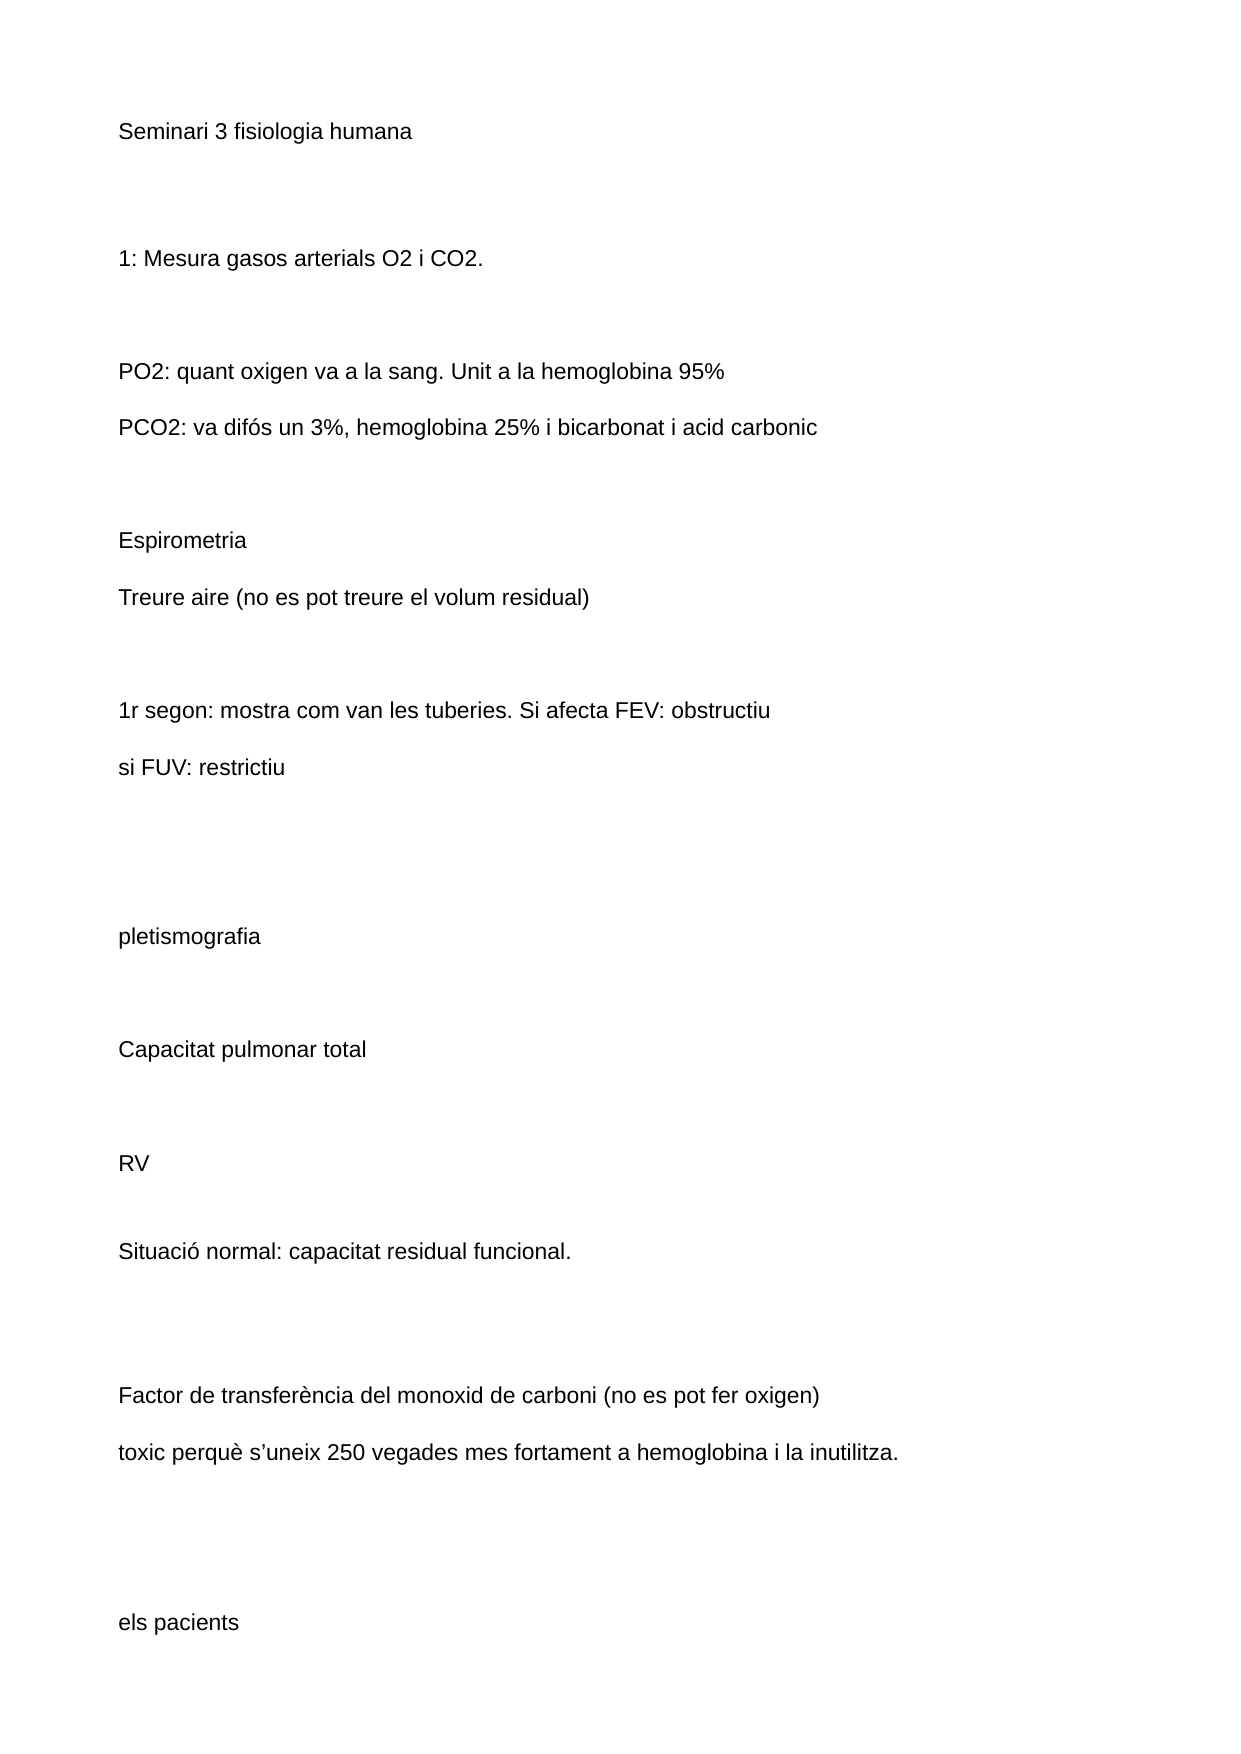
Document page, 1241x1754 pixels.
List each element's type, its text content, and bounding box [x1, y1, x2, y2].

text Factor de transferència del monoxid de carboni (no es pot fer oxigen) [118, 1351, 1122, 1409]
text toxic perquè s’uneix 250 vegades mes fortament a hemoglobina i la inutilitza. [118, 1439, 1122, 1465]
text PO2: quant oxigen va a la sang. Unit a la hemoglobina 95% [118, 358, 1122, 384]
text si FUV: restrictiu [118, 753, 1122, 780]
text Espirometria [118, 527, 1122, 554]
text Treure aire (no es pot treure el volum residual) [118, 584, 1122, 610]
text Situació normal: capacitat residual funcional. [118, 1206, 1122, 1264]
text Seminari 3 fisiologia humana [118, 118, 1122, 144]
text Capacitat pulmonar total [118, 1036, 1122, 1063]
text els pacients [118, 1608, 1122, 1635]
text 1: Mesura gasos arterials O2 i CO2. [118, 244, 1122, 271]
text RV [118, 1149, 1122, 1176]
text PCO2: va difós un 3%, hemoglobina 25% i bicarbonat i acid carbonic [118, 414, 1122, 441]
text 1r segon: mostra com van les tuberies. Si afecta FEV: obstructiu [118, 697, 1122, 723]
text pletismografia [118, 923, 1122, 949]
